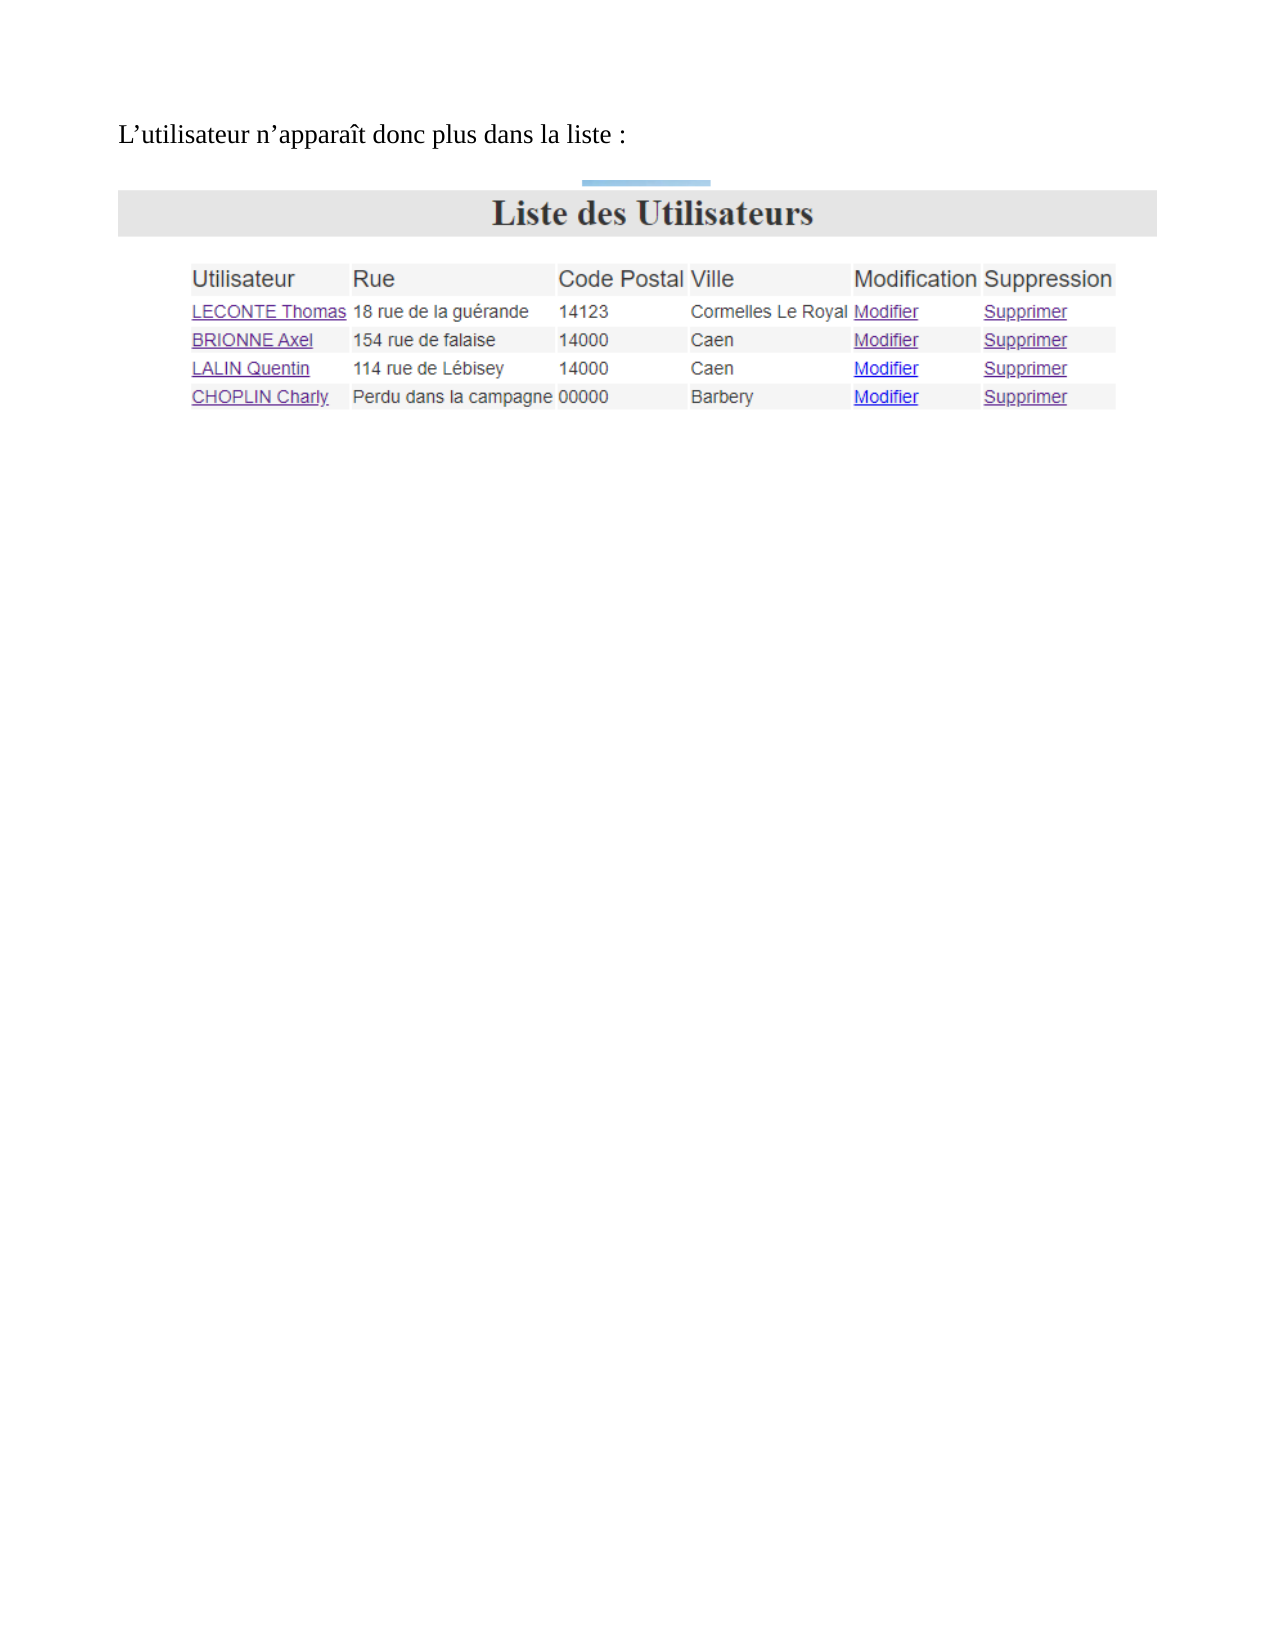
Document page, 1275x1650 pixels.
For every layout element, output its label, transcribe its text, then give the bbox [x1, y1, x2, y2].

text L’utilisateur n’apparaît donc plus dans la liste : [118, 118, 1157, 149]
picture [118, 180, 1157, 456]
